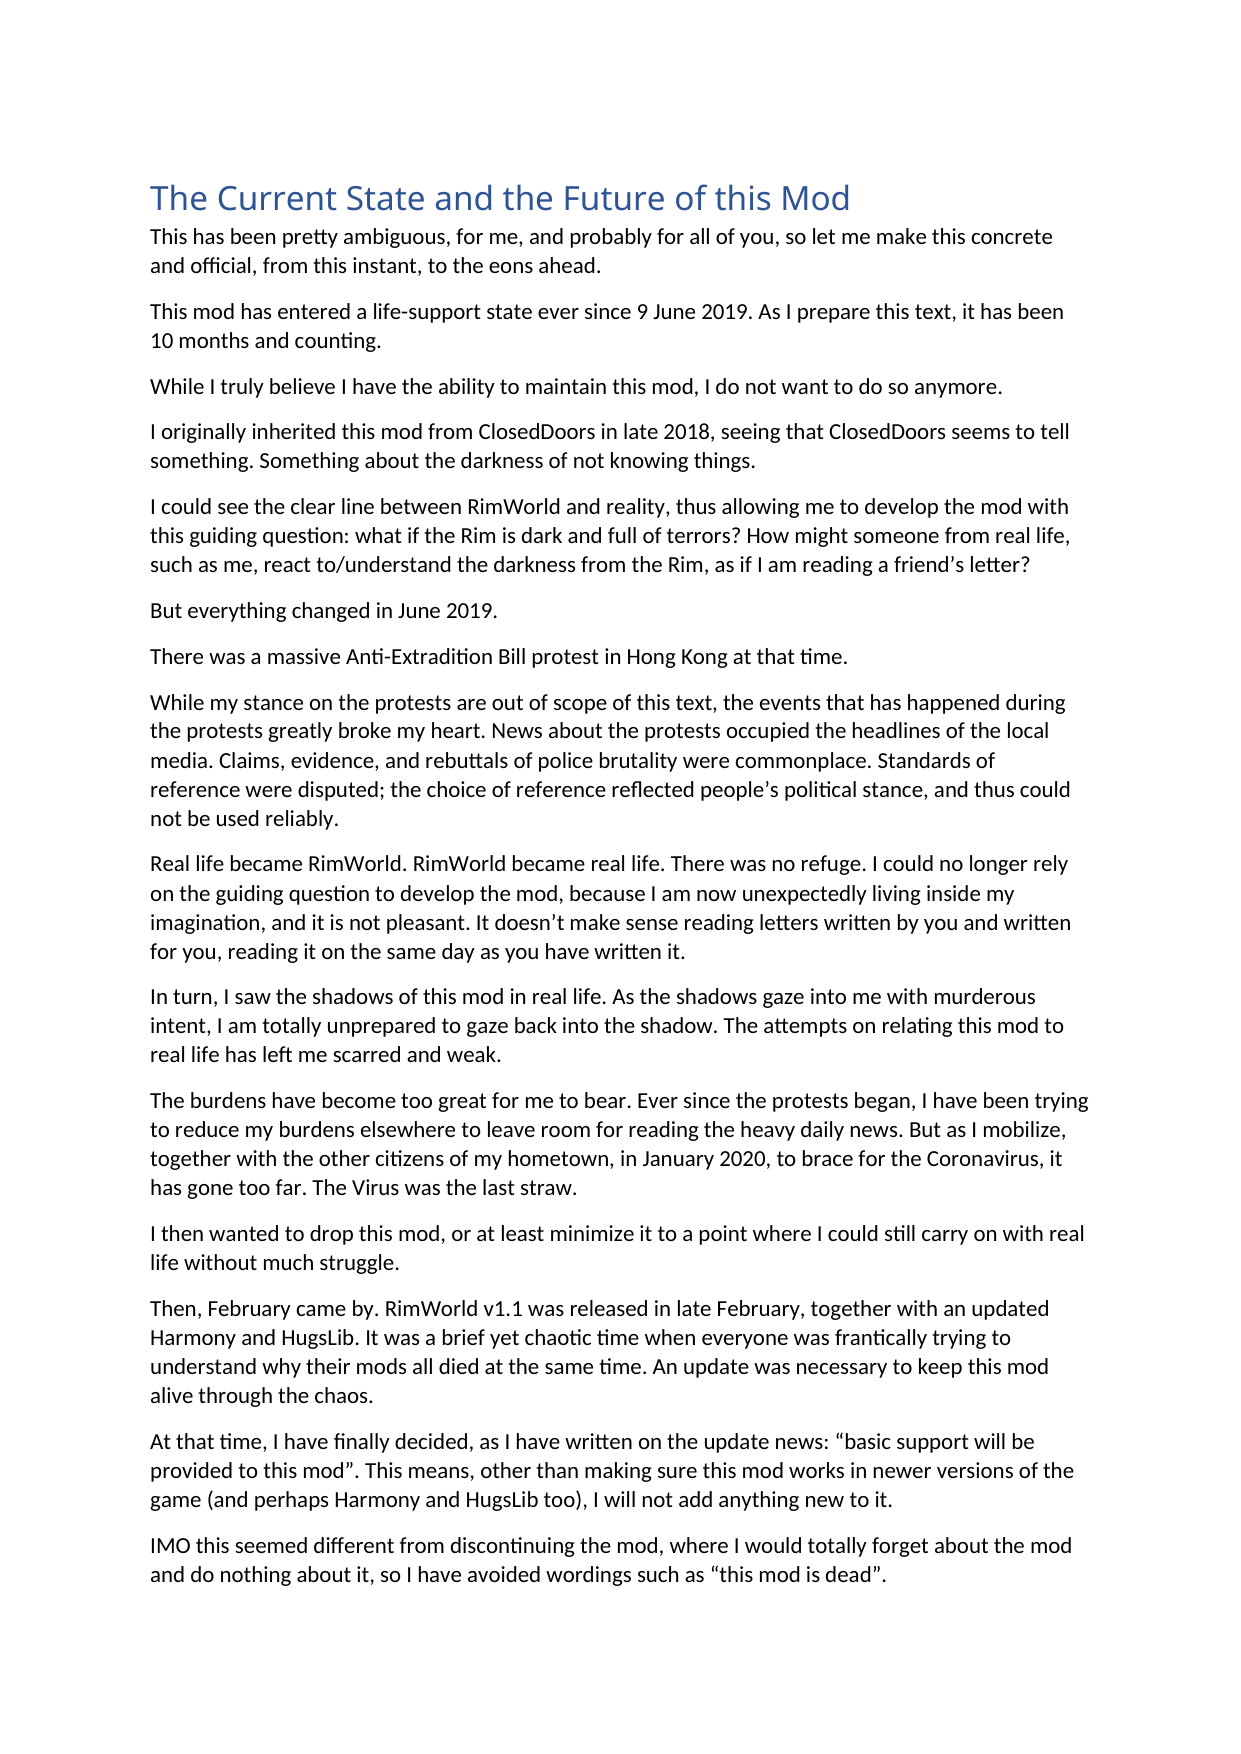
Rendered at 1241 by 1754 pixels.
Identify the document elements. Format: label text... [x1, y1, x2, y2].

text While I truly believe I have the ability to maintain this mod, I do not want to do so anymore. [150, 372, 1090, 400]
text IMO this seemed different from discontinuing the mod, where I would totally forget about the mod and do nothing about it, so I have avoided wordings such as “this mod is dead”. [150, 1531, 1090, 1588]
text But everything changed in June 2019. [150, 596, 1090, 624]
text This mod has entered a life-support state ever since 9 June 2019. As I prepare this text, it has been 10 months and counting. [150, 297, 1090, 354]
text Then, February came by. RimWorld v1.1 was released in late February, together with an updated Harmony and HugsLib. It was a brief yet chaotic time when everyone was frantically trying to understand why their mods all died at the same time. An update was necessary to keep this mod alive through the chaos. [150, 1294, 1090, 1409]
text While my stance on the protests are out of scope of this text, the events that has happened during the protests greatly broke my heart. News about the protests occupied the headlines of the local media. Claims, evidence, and rebuttals of police brutality were commonplace. Standards of reference were disputed; the choice of reference reflected people’s political stance, and thus could not be used reliably. [150, 688, 1090, 832]
text At that time, I have finally decided, as I have written on the update news: “basic support will be provided to this mod”. This means, other than making sure this mod works in newer versions of the game (and perhaps Harmony and HugsLib too), I will not add anything new to it. [150, 1427, 1090, 1513]
text Real life became RimWorld. RimWorld became real life. There was no refuge. I could no longer rely on the guiding question to develop the mod, because I am now unexpectedly living inside my imagination, and it is not pleasant. It doesn’t make sense reading letters written by you and written for you, reading it on the same day as you have written it. [150, 849, 1090, 965]
text The burdens have become too great for me to bear. Ever since the protests began, I have been trying to reduce my burdens elsewhere to leave room for reading the heavy daily news. But as I mobilize, together with the other citizens of my hometown, in January 2020, to brace for the Coronavirus, it has gone too far. The Virus was the last straw. [150, 1086, 1090, 1202]
text I originally inherited this mod from ClosedDoors in late 2018, seeing that ClosedDoors seems to tell something. Something about the darkness of not knowing things. [150, 417, 1090, 474]
subtitle The Current State and the Future of this Mod [150, 175, 1090, 220]
text I then wanted to drop this mod, or at least minimize it to a point where I could still carry on with real life without much struggle. [150, 1219, 1090, 1276]
text This has been pretty ambiguous, for me, and probably for all of you, so let me make this concrete and official, from this instant, to the eons ahead. [150, 222, 1090, 279]
text There was a massive Anti-Extradition Bill protest in Hong Kong at that time. [150, 642, 1090, 670]
text I could see the clear line between RimWorld and reality, thus allowing me to develop the mod with this guiding question: what if the Rim is dark and full of terrors? How might someone from real life, such as me, react to/understand the darkness from the Rim, as if I am reading a friend’s letter? [150, 492, 1090, 578]
text In turn, I saw the shadows of this mod in real life. As the shadows gaze into me with murderous intent, I am totally unprepared to gaze back into the shadow. The attempts on relating this mod to real life has left me scarred and weak. [150, 982, 1090, 1069]
